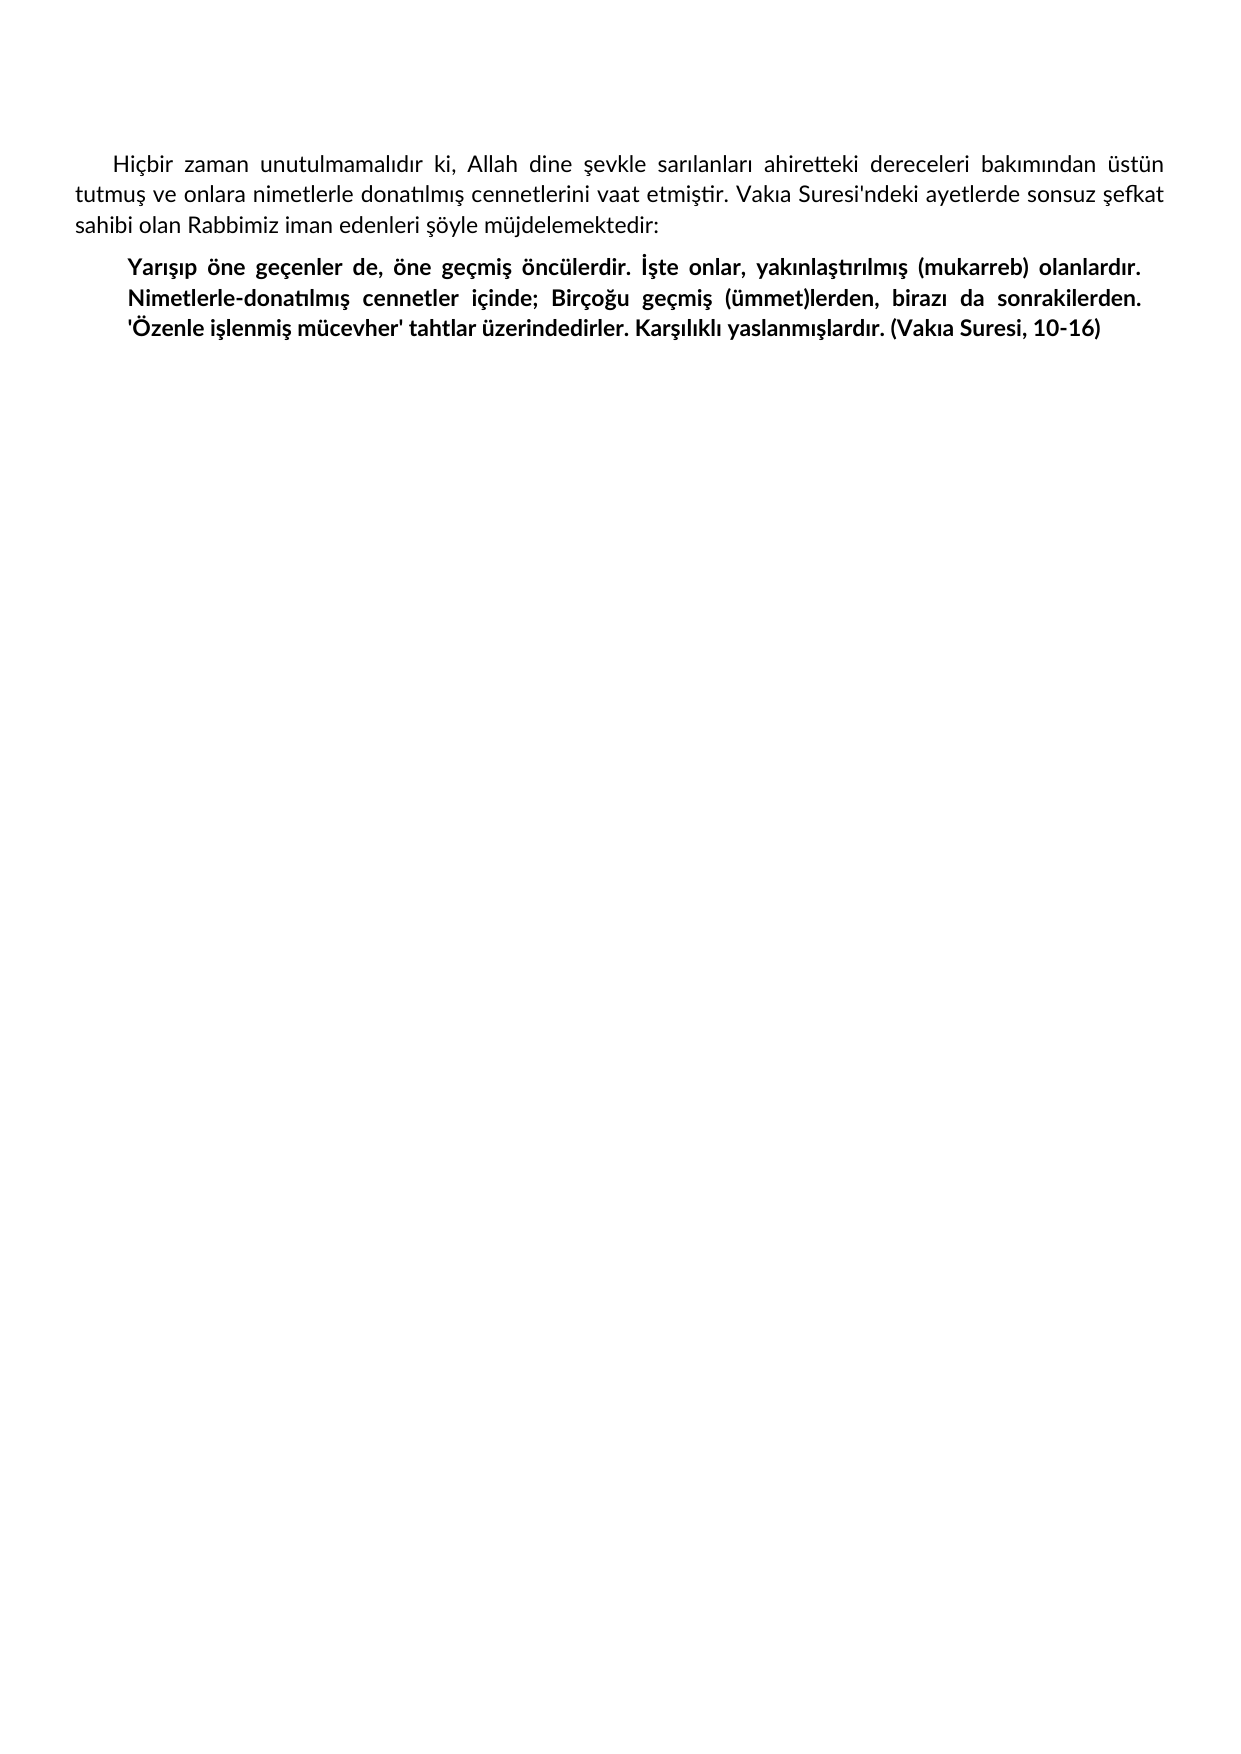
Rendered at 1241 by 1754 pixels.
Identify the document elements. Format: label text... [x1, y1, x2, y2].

text Hiçbir zaman unutulmamalıdır ki, Allah dine şevkle sarılanları ahiretteki dereceleri bakımından üstün tutmuş ve onlara nimetlerle donatılmış cennetlerini vaat etmiştir. Vakıa Suresi'ndeki ayetlerde sonsuz şefkat sahibi olan Rabbimiz iman edenleri şöyle müjdelemektedir: [75, 150, 1165, 238]
text Yarışıp öne geçenler de, öne geçmiş öncülerdir. İşte onlar, yakınlaştırılmış (mukarreb) olanlardır. Nimetlerle-donatılmış cennetler içinde; Birçoğu geçmiş (ümmet)lerden, birazı da sonrakilerden. 'Özenle işlenmiş mücevher' tahtlar üzerindedirler. Karşılıklı yaslanmışlardır. (Vakıa Suresi, 10-16) [127, 253, 1143, 341]
